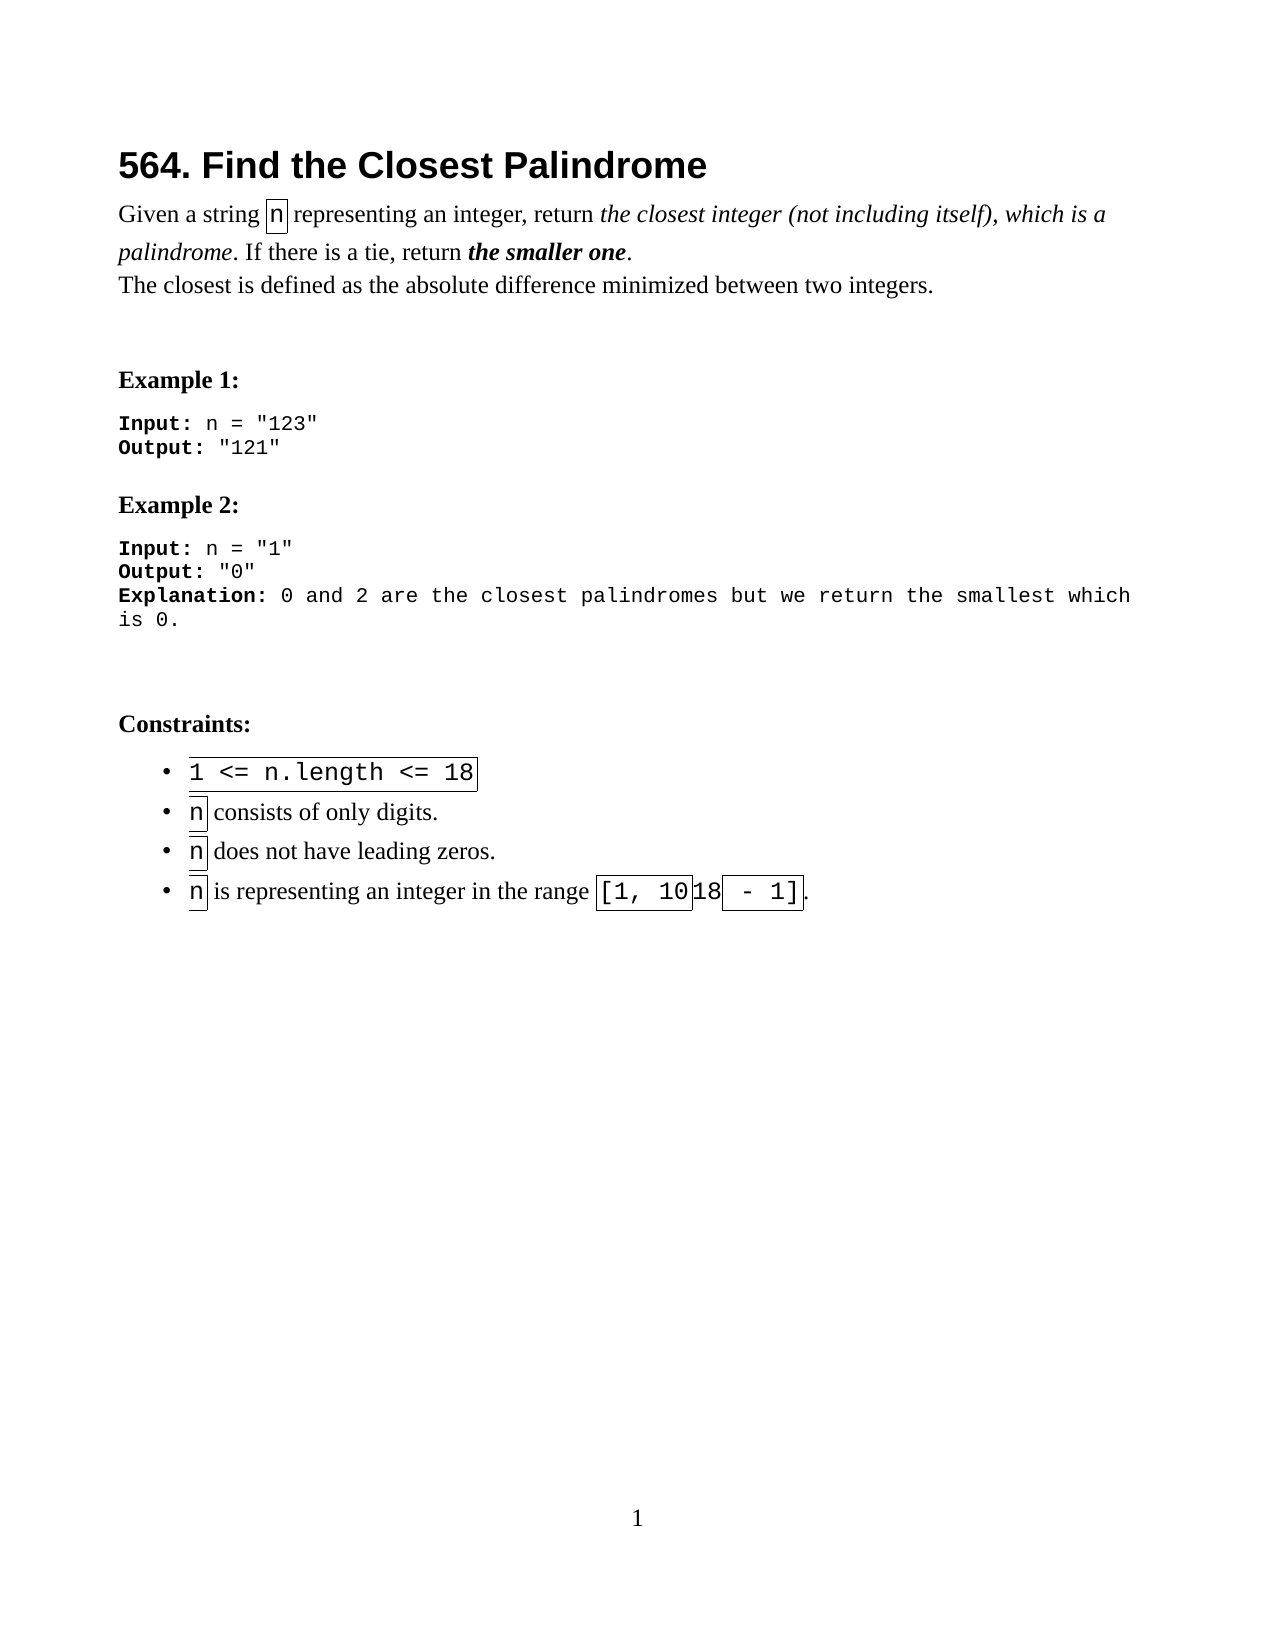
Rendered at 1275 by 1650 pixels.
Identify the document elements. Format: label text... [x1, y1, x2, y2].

text Output: "0" [118, 561, 1157, 585]
text Input: n = "123" [118, 413, 1157, 437]
text Example 2: [118, 490, 1157, 519]
text Output: "121" [118, 437, 1157, 461]
list [478, 757, 1157, 791]
list n is representing an integer in the range [1, 1018 - 1]. [162, 875, 207, 910]
text Example 1: [118, 366, 1157, 394]
subtitle 564. Find the Closest Palindrome [118, 143, 1157, 186]
list n consists of only digits. [162, 796, 207, 831]
text Given a string n representing an integer, return the closest integer (not including itself), which is a palindrome. If there is a tie, return the smaller one. [118, 199, 1157, 266]
list n is representing an integer in the range [1, 1018 - 1]. [804, 875, 1157, 910]
list n does not have leading zeros. [208, 836, 1157, 870]
text Constraints: [118, 709, 1157, 738]
list n is representing an integer in the range [1, 1018 - 1]. [723, 876, 803, 910]
text The closest is defined as the absolute difference minimized between two integers. [118, 270, 1157, 299]
list 1 <= n.length <= 18 [162, 757, 477, 791]
list n consists of only digits. [208, 796, 1157, 831]
text Explanation: 0 and 2 are the closest palindromes but we return the smallest which is 0. [118, 585, 1157, 632]
text Input: n = "1" [118, 538, 1157, 561]
list n does not have leading zeros. [162, 836, 207, 870]
list n is representing an integer in the range [1, 1018 - 1]. [208, 875, 596, 910]
list n is representing an integer in the range [1, 1018 - 1]. [597, 876, 692, 910]
